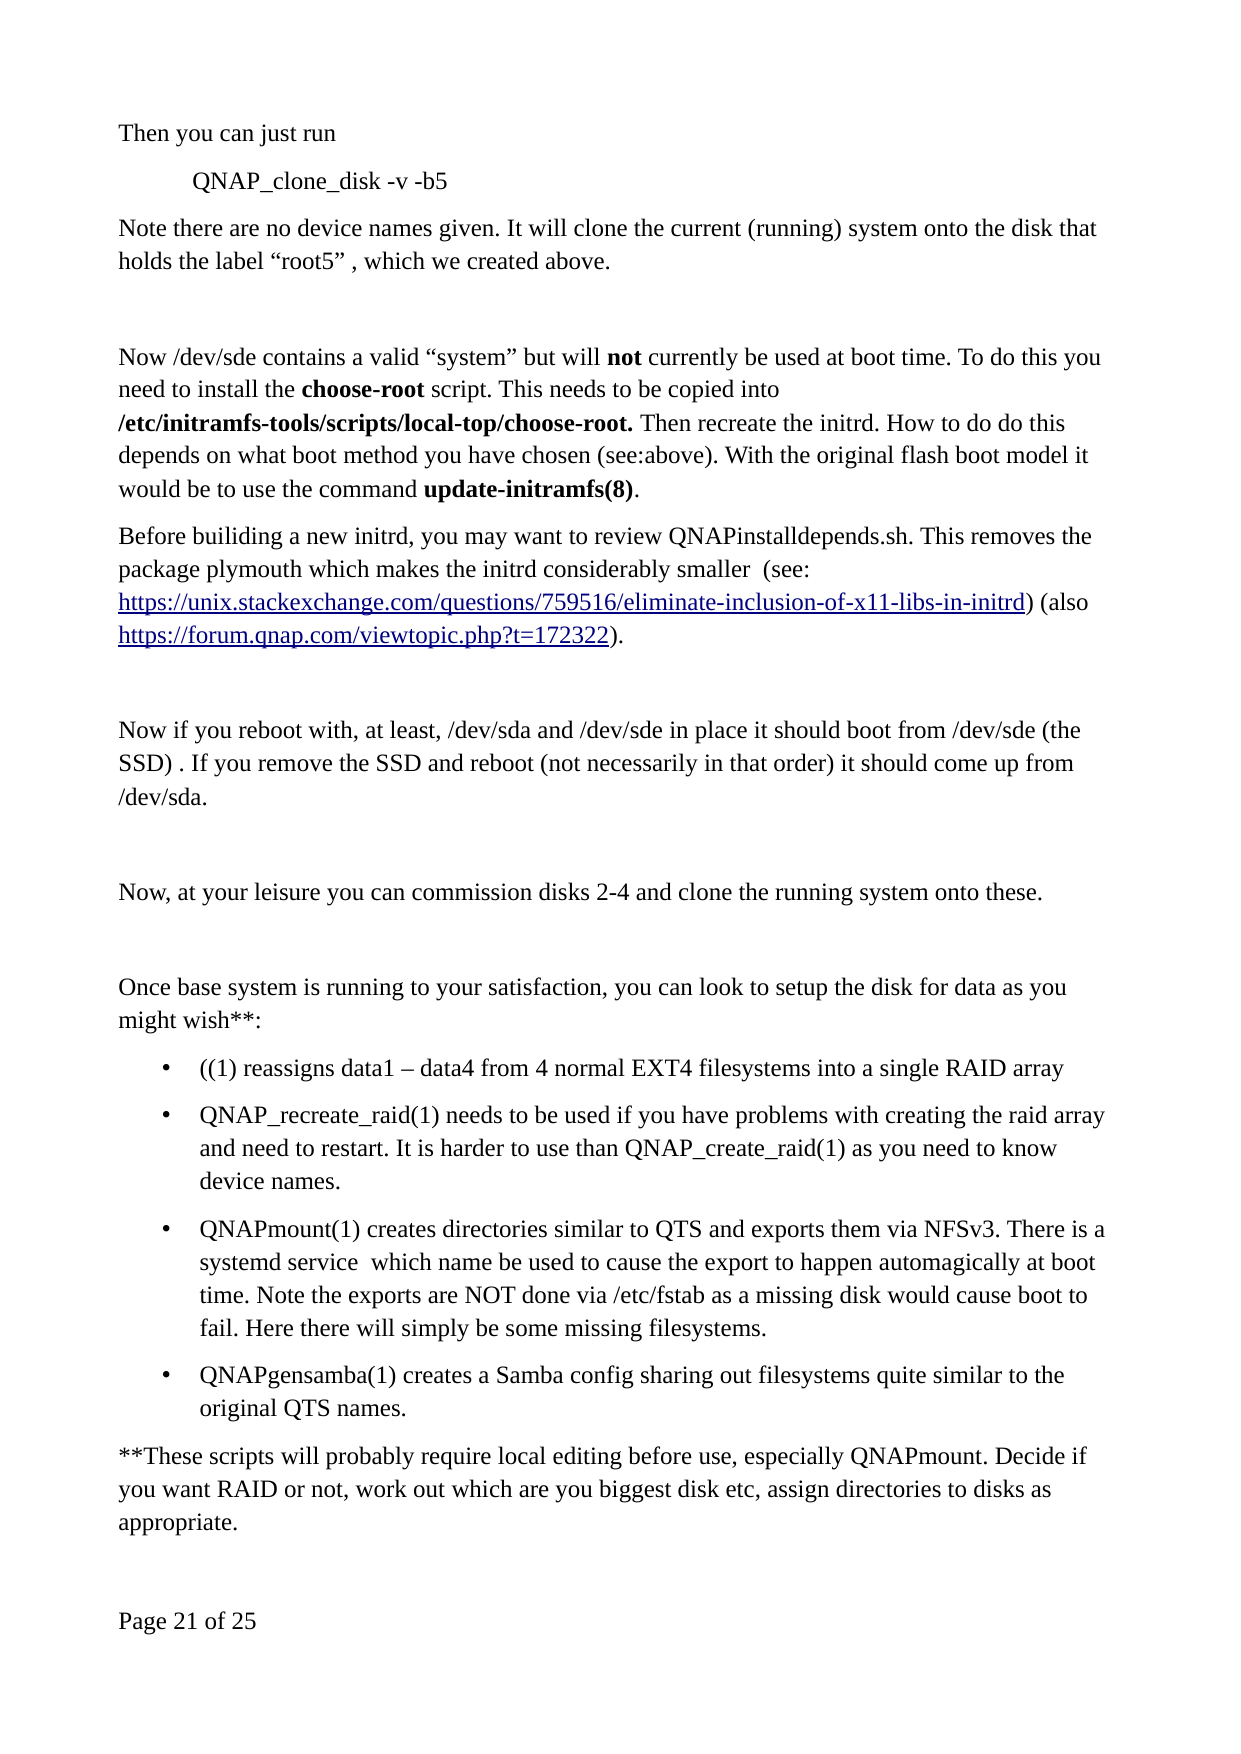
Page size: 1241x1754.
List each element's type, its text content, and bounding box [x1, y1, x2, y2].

list ((1) reassigns data1 – data4 from 4 normal EXT4 filesystems into a single RAID array [162, 1053, 1122, 1081]
list QNAPgensamba(1) creates a Samba config sharing out filesystems quite similar to the original QTS names. [162, 1361, 1122, 1422]
text Once base system is running to your satisfaction, you can look to setup the disk for data as you might wish**: [118, 972, 1122, 1034]
text Then you can just run [118, 118, 1122, 147]
text Now if you reboot with, at least, /dev/sda and /dev/sde in place it should boot from /dev/sde (the SSD) . If you remove the SSD and reboot (not necessarily in that order) it should come up from /dev/sda. [118, 716, 1122, 810]
text QNAP_clone_disk -v -b5 [118, 166, 1122, 194]
list QNAP_recreate_raid(1) needs to be used if you have problems with creating the raid array and need to restart. It is harder to use than QNAP_create_raid(1) as you need to know device names. [162, 1100, 1122, 1195]
list QNAPmount(1) creates directories similar to QTS and exports them via NFSv3. There is a systemd service which name be used to cause the export to happen automagically at boot time. Note the exports are NOT done via /etc/fstab as a missing disk would cause boot to fail. Here there will simply be some missing filesystems. [162, 1214, 1122, 1342]
text Before builiding a new initrd, you may want to review QNAPinstalldepends.sh. This removes the package plymouth which makes the initrd considerably smaller (see: https://unix.stackexchange.com/questions/759516/eliminate-inclusion-of-x11-libs-in-initrd) (also https://forum.qnap.com/viewtopic.php?t=172322). [118, 521, 1122, 649]
text Note there are no device names given. It will clone the current (running) system onto the disk that holds the label “root5” , which we created above. [118, 213, 1122, 275]
text Now, at your leisure you can commission disks 2-4 and clone the running system onto these. [118, 877, 1122, 906]
text **These scripts will probably require local editing before use, especially QNAPmount. Decide if you want RAID or not, work out which are you biggest disk etc, assign directories to disks as appropriate. [118, 1441, 1122, 1536]
text Now /dev/sde contains a valid “system” but will not currently be used at boot time. To do this you need to install the choose-root script. This needs to be copied into /etc/initramfs-tools/scripts/local-top/choose-root. Then recreate the initrd. How to do do this depends on what boot method you have chosen (see:above). With the original flash boot model it would be to use the command update-initramfs(8). [118, 342, 1122, 502]
